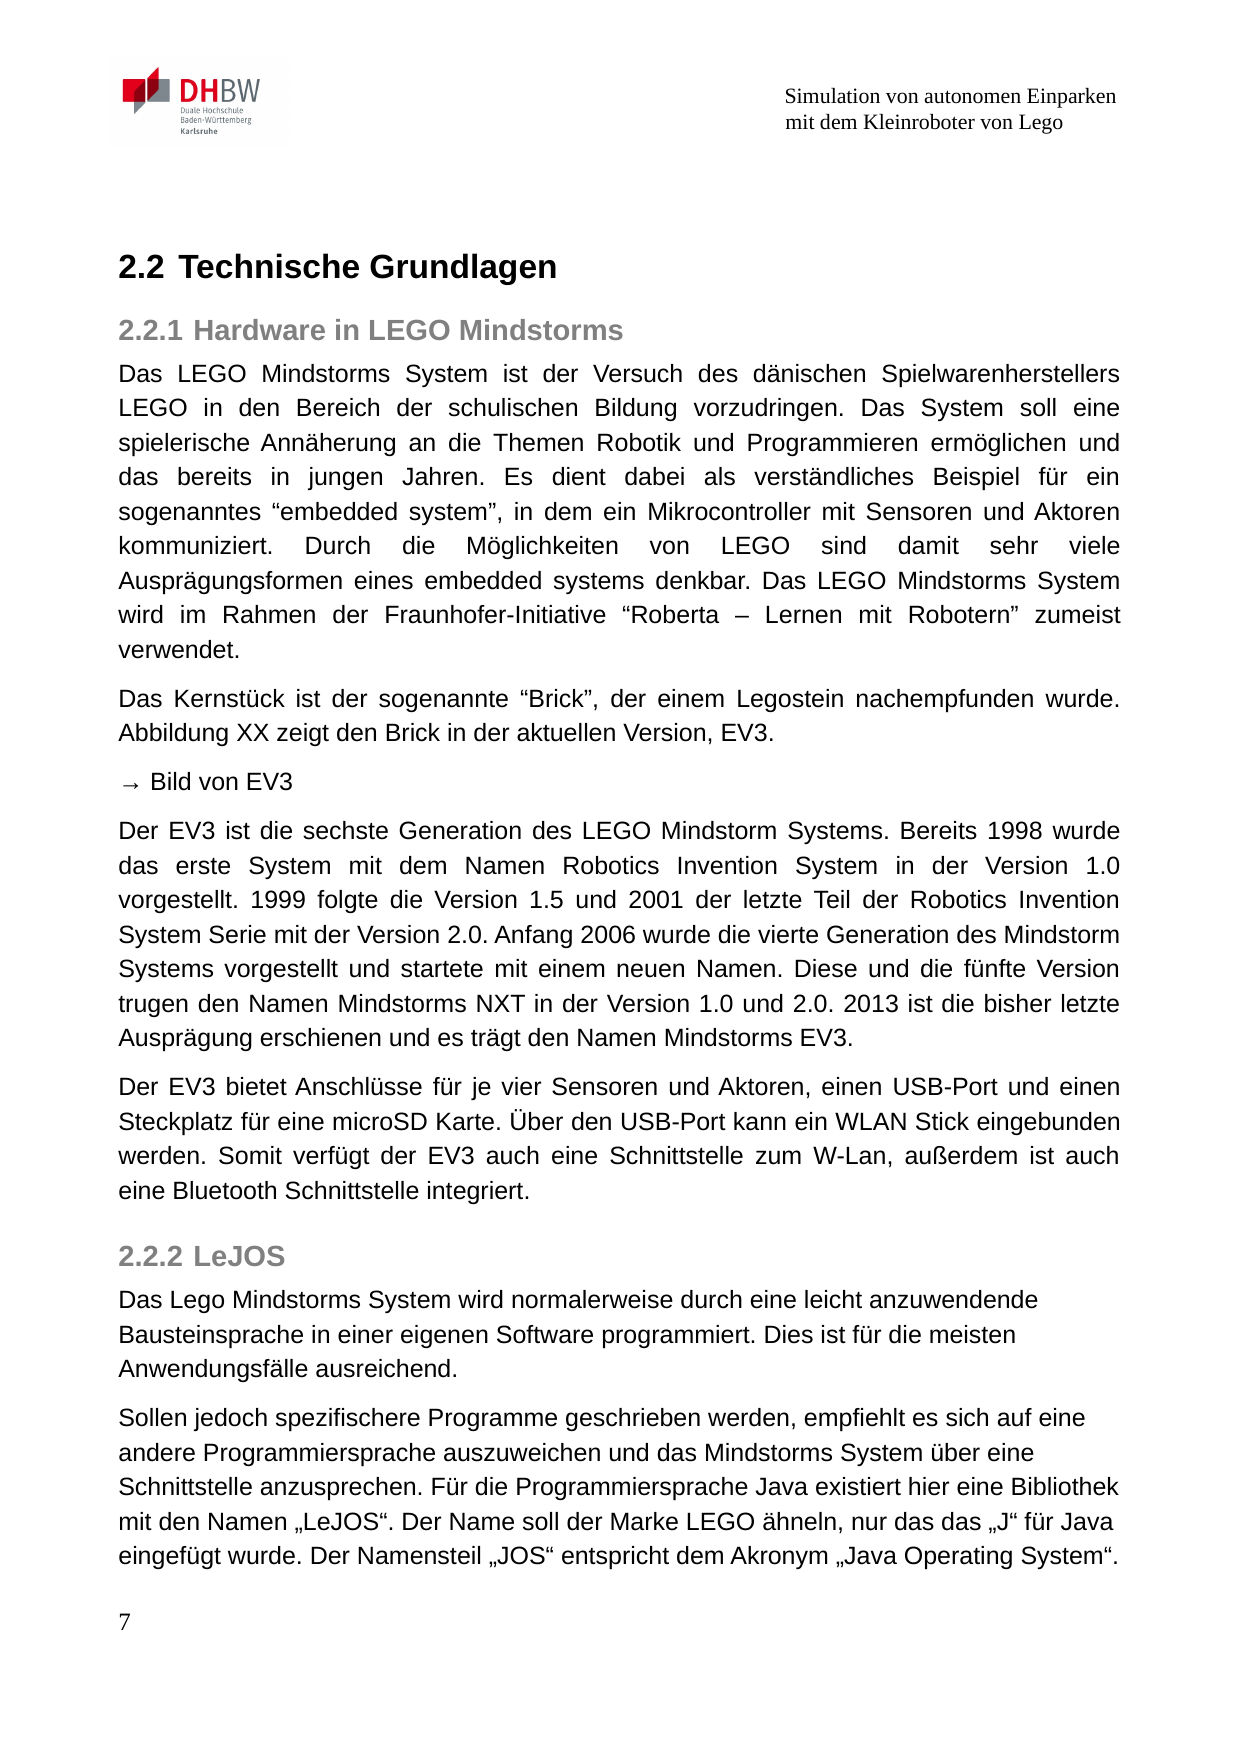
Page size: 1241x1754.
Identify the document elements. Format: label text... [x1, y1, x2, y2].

subtitle LeJOS [118, 1239, 1122, 1273]
subtitle Technische Grundlagen [118, 247, 1122, 286]
text Der EV3 bietet Anschlüsse für je vier Sensoren und Aktoren, einen USB-Port und einen Steckplatz für eine microSD Karte. Über den USB-Port kann ein WLAN Stick eingebunden werden. Somit verfügt der EV3 auch eine Schnittstelle zum W-Lan, außerdem ist auch eine Bluetooth Schnittstelle integriert. [118, 1072, 1122, 1204]
picture [108, 54, 291, 148]
text Sollen jedoch spezifischere Programme geschrieben werden, empfiehlt es sich auf eine andere Programmiersprache auszuweichen und das Mindstorms System über eine Schnittstelle anzusprechen. Für die Programmiersprache Java existiert hier eine Bibliothek mit den Namen „LeJOS“. Der Name soll der Marke LEGO ähneln, nur das das „J“ für Java eingefügt wurde. Der Namensteil „JOS“ entspricht dem Akronym „Java Operating System“. [118, 1403, 1122, 1570]
text Das Kernstück ist der sogenannte “Brick”, der einem Legostein nachempfunden wurde. Abbildung XX zeigt den Brick in der aktuellen Version, EV3. [118, 684, 1122, 747]
subtitle Hardware in LEGO Mindstorms [118, 313, 1122, 346]
text → Bild von EV3 [118, 767, 1122, 796]
text Der EV3 ist die sechste Generation des LEGO Mindstorm Systems. Bereits 1998 wurde das erste System mit dem Namen Robotics Invention System in der Version 1.0 vorgestellt. 1999 folgte die Version 1.5 und 2001 der letzte Teil der Robotics Invention System Serie mit der Version 2.0. Anfang 2006 wurde die vierte Generation des Mindstorm Systems vorgestellt und startete mit einem neuen Namen. Diese und die fünfte Version trugen den Namen Mindstorms NXT in der Version 1.0 und 2.0. 2013 ist die bisher letzte Ausprägung erschienen und es trägt den Namen Mindstorms EV3. [118, 816, 1122, 1052]
text Das Lego Mindstorms System wird normalerweise durch eine leicht anzuwendende Bausteinsprache in einer eigenen Software programmiert. Dies ist für die meisten Anwendungsfälle ausreichend. [118, 1285, 1122, 1383]
text Das LEGO Mindstorms System ist der Versuch des dänischen Spielwarenherstellers LEGO in den Bereich der schulischen Bildung vorzudringen. Das System soll eine spielerische Annäherung an die Themen Robotik und Programmieren ermöglichen und das bereits in jungen Jahren. Es dient dabei als verständliches Beispiel für ein sogenanntes “embedded system”, in dem ein Mikrocontroller mit Sensoren und Aktoren kommuniziert. Durch die Möglichkeiten von LEGO sind damit sehr viele Ausprägungsformen eines embedded systems denkbar. Das LEGO Mindstorms System wird im Rahmen der Fraunhofer-Initiative “Roberta – Lernen mit Robotern” zumeist verwendet. [118, 359, 1122, 663]
